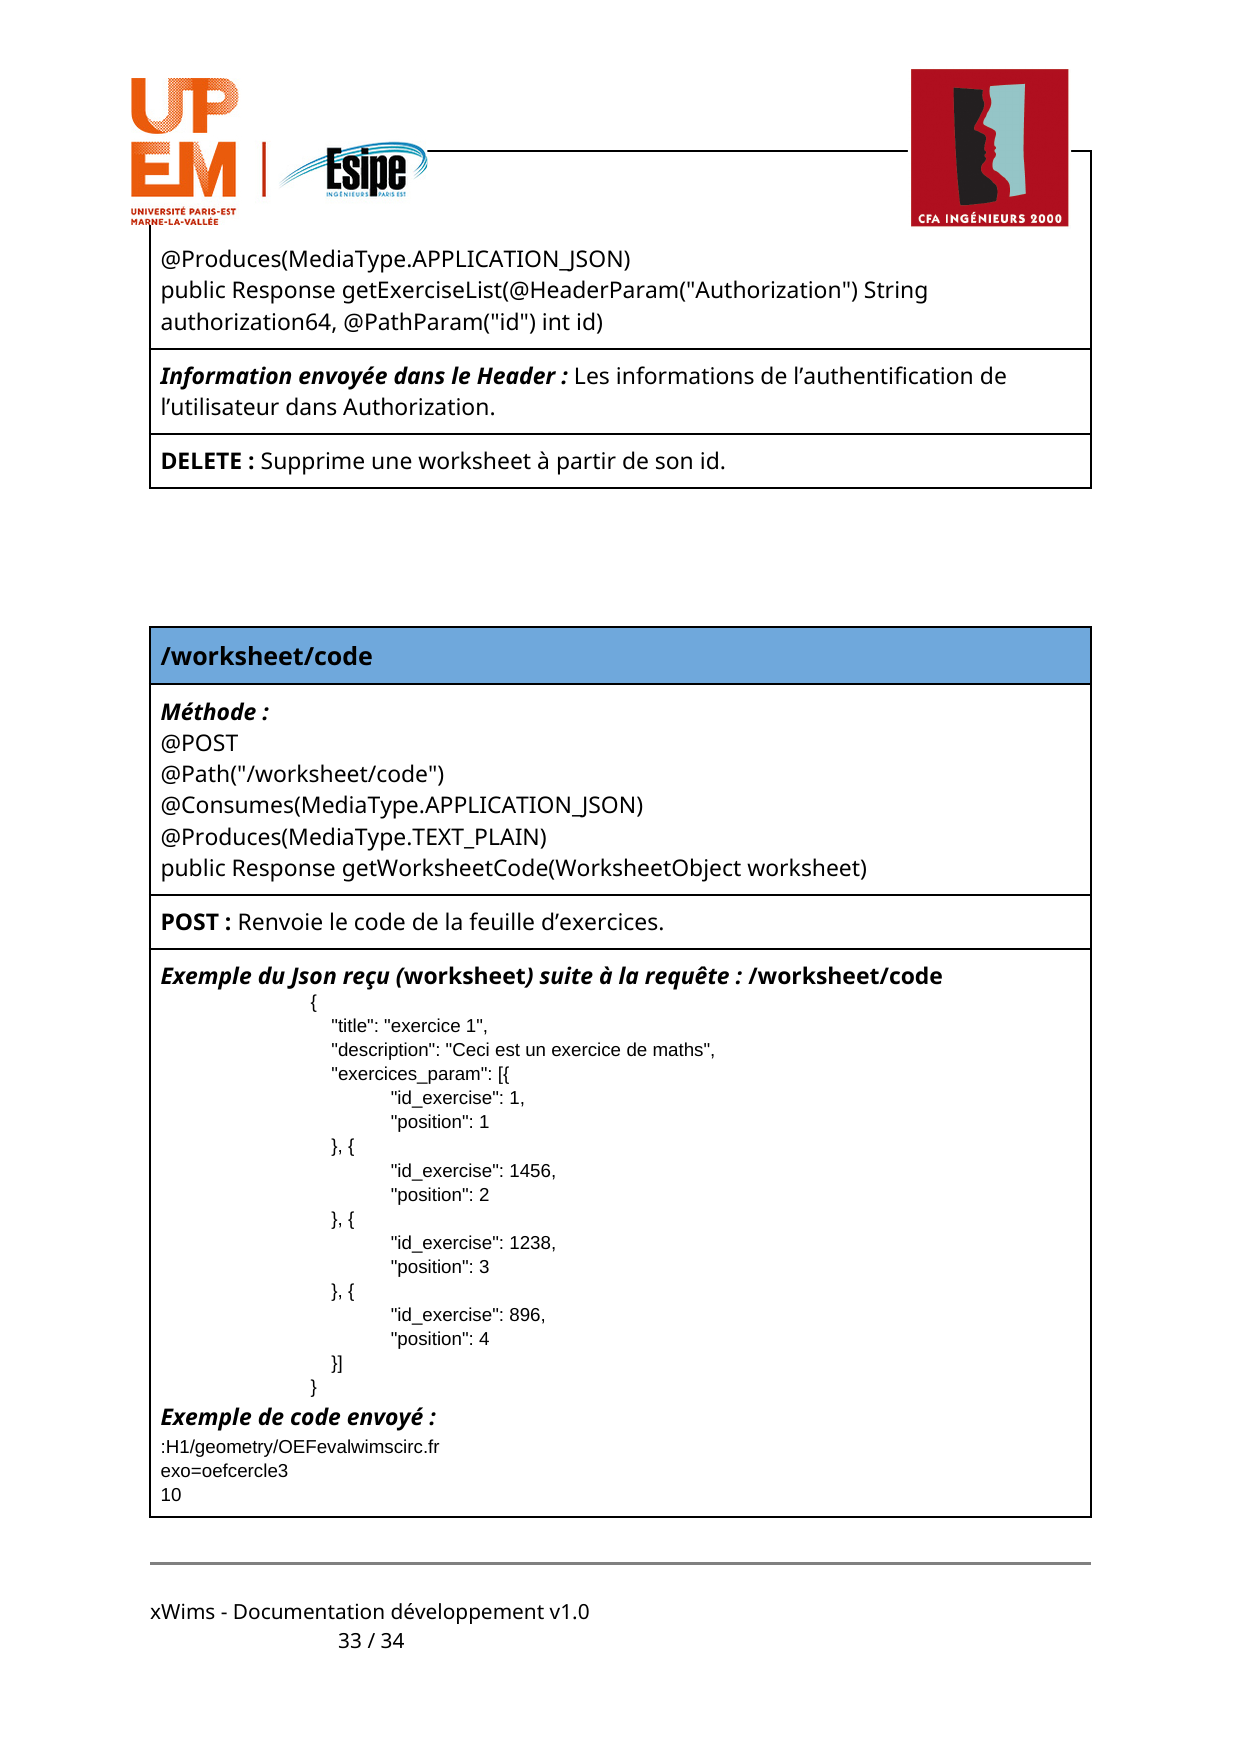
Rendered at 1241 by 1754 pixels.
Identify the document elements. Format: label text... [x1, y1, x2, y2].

table_cell DELETE : Supprime une worksheet à partir de son id. [151, 435, 1090, 487]
table_cell Information envoyée dans le Header : Les informations de l’authentification de l’utilisateur dans Authorization. [151, 350, 1090, 433]
table_cell @Produces(MediaType.APPLICATION_JSON) public Response getExerciseList(@HeaderParam("Authorization") String authorization64, @PathParam("id") int id) [151, 225, 1090, 347]
table_cell [428, 152, 907, 224]
table_cell Exemple du Json reçu (worksheet) suite à la requête : /worksheet/code { "title": "exercice 1", "description": "Ceci est un exercice de maths", "exercices_param": [{ "id_exercise": 1, "position": 1 }, { "id_exercise": 1456, "position": 2 }, { "id_exercise": 1238, "position": 3 }, { "id_exercise": 896, "position": 4 }] } Exemple de code envoyé : :H1/geometry/OEFevalwimscirc.fr exo=oefcercle3 10 [151, 950, 1090, 1516]
picture [131, 78, 428, 225]
table_header /worksheet/code [151, 628, 1090, 683]
table_cell POST : Renvoie le code de la feuille d’exercices. [151, 896, 1090, 948]
picture [907, 66, 1072, 230]
table_cell Méthode : @POST @Path("/worksheet/code") @Consumes(MediaType.APPLICATION_JSON) @Produces(MediaType.TEXT_PLAIN) public Response getWorksheetCode(WorksheetObject worksheet) [151, 685, 1090, 894]
